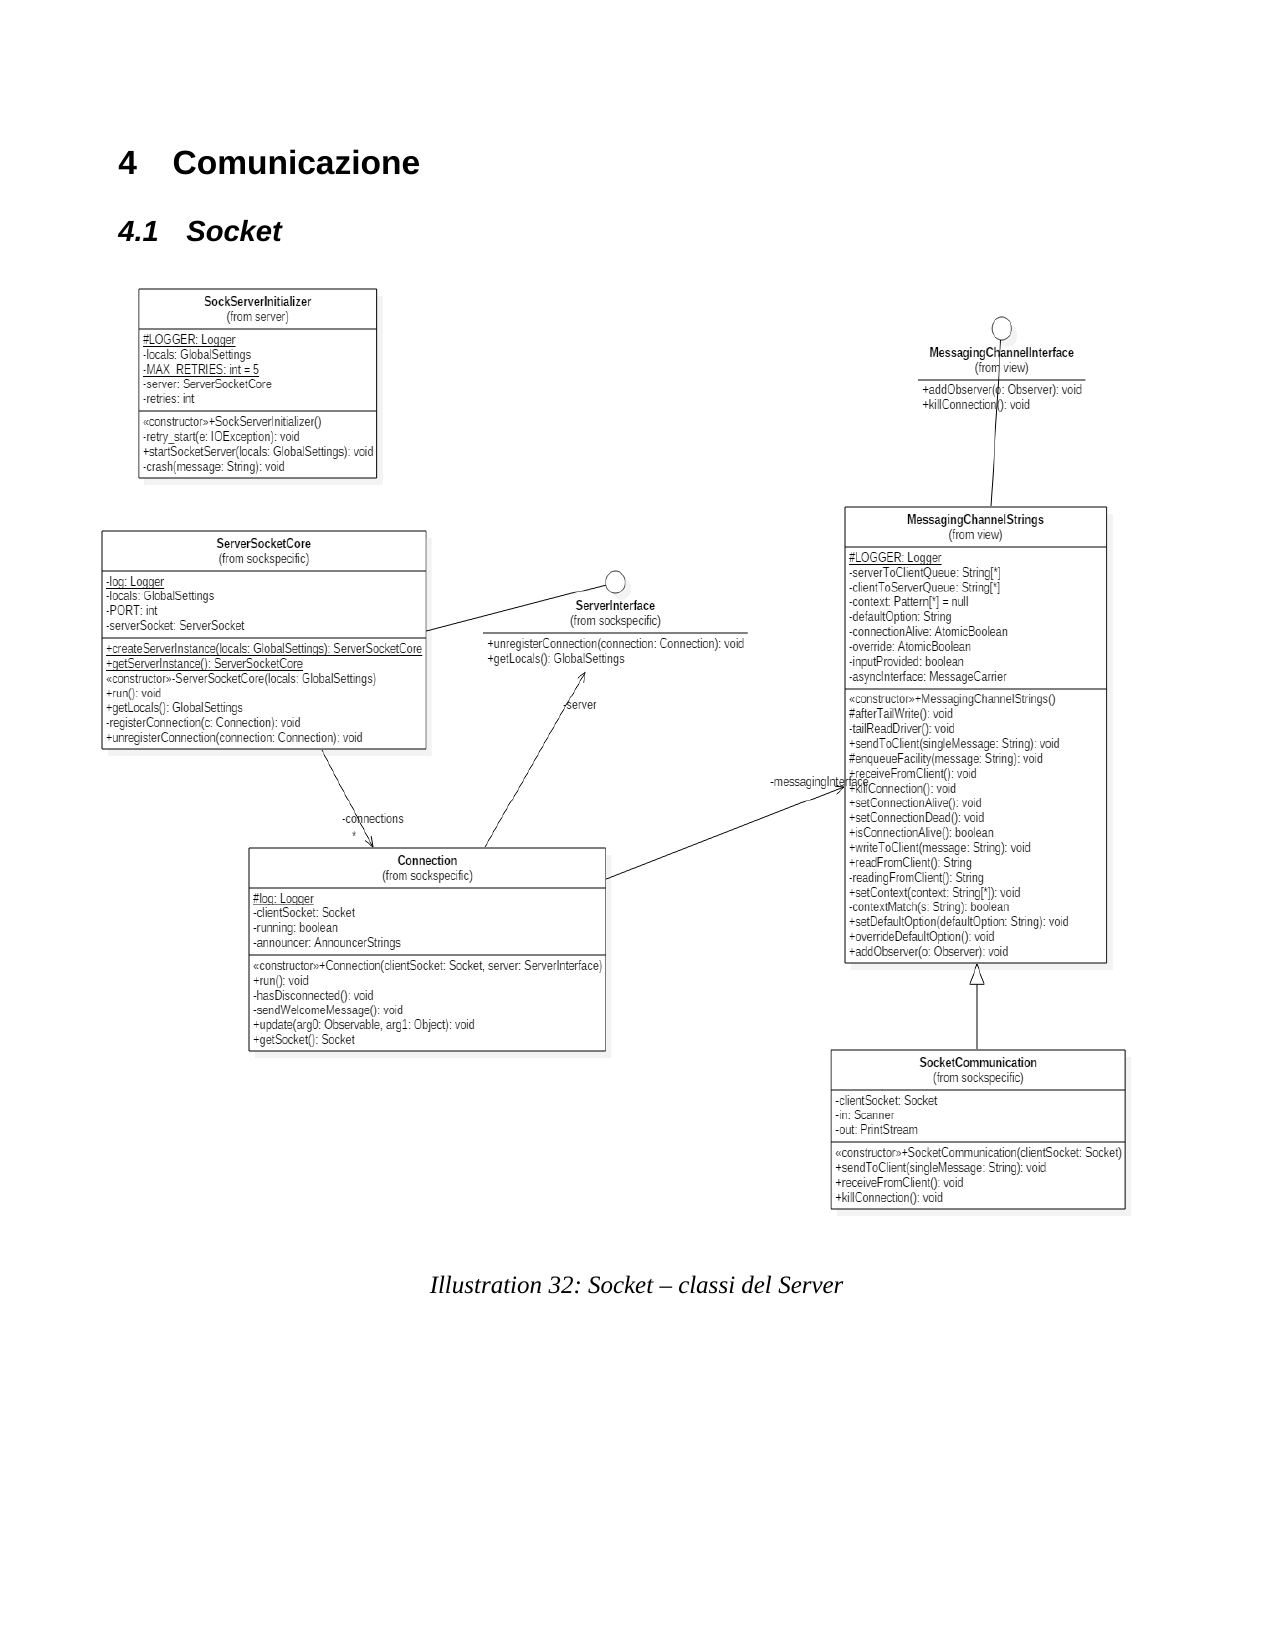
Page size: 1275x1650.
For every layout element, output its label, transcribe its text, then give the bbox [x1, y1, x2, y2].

subtitle Socket [118, 214, 1157, 248]
text Illustration 32: Socket – classi del Server [93, 1270, 1181, 1299]
subtitle Comunicazione [118, 143, 1157, 182]
picture [93, 279, 1133, 1218]
